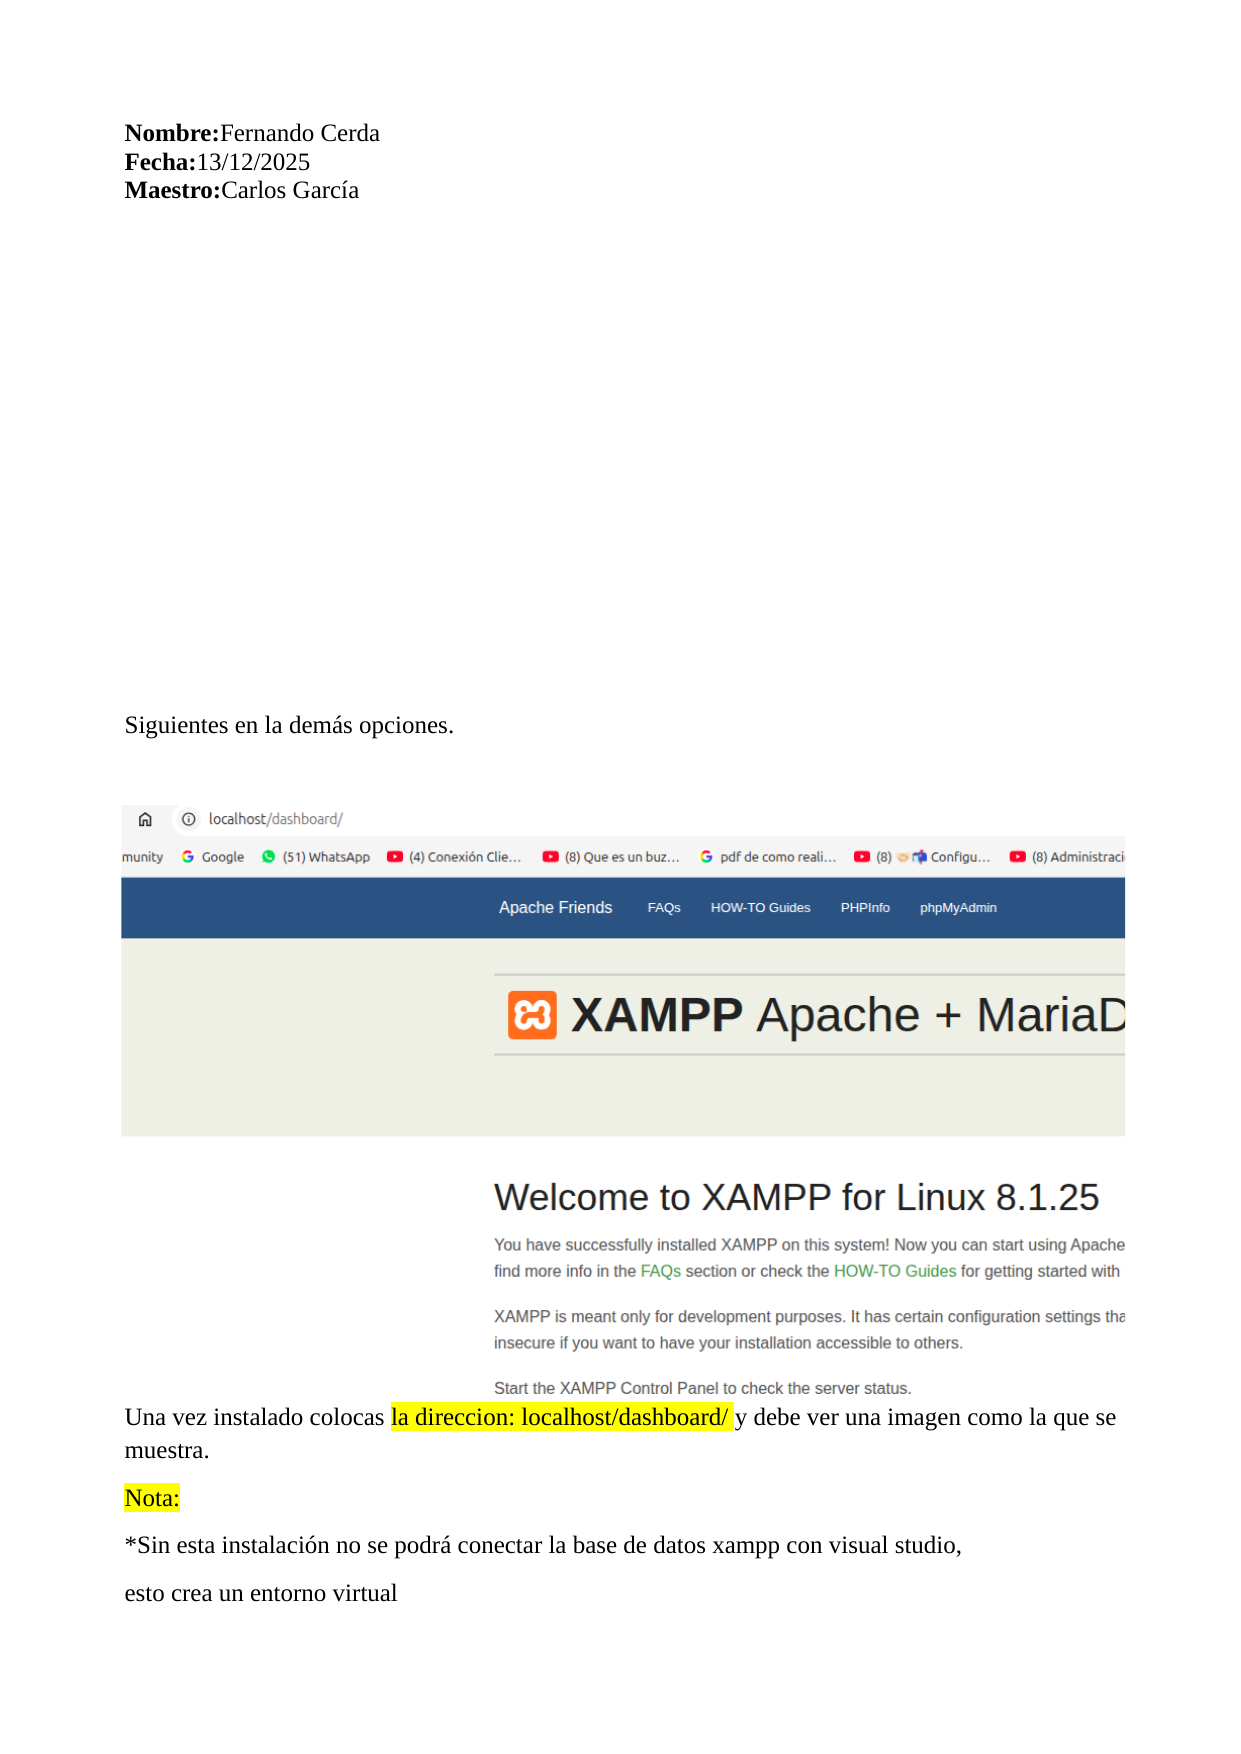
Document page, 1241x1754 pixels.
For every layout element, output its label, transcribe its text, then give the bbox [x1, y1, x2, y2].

text Una vez instalado colocas la direccion: localhost/dashboard/ y debe ver una imagen como la que se muestra. [124, 1398, 1122, 1464]
text esto crea un entorno virtual [124, 1578, 1122, 1607]
text Nota: [124, 1483, 1122, 1512]
text Siguientes en la demás opciones. [124, 710, 1122, 739]
picture [121, 805, 1125, 1398]
text *Sin esta instalación no se podrá conectar la base de datos xampp con visual studio, [124, 1530, 1122, 1559]
